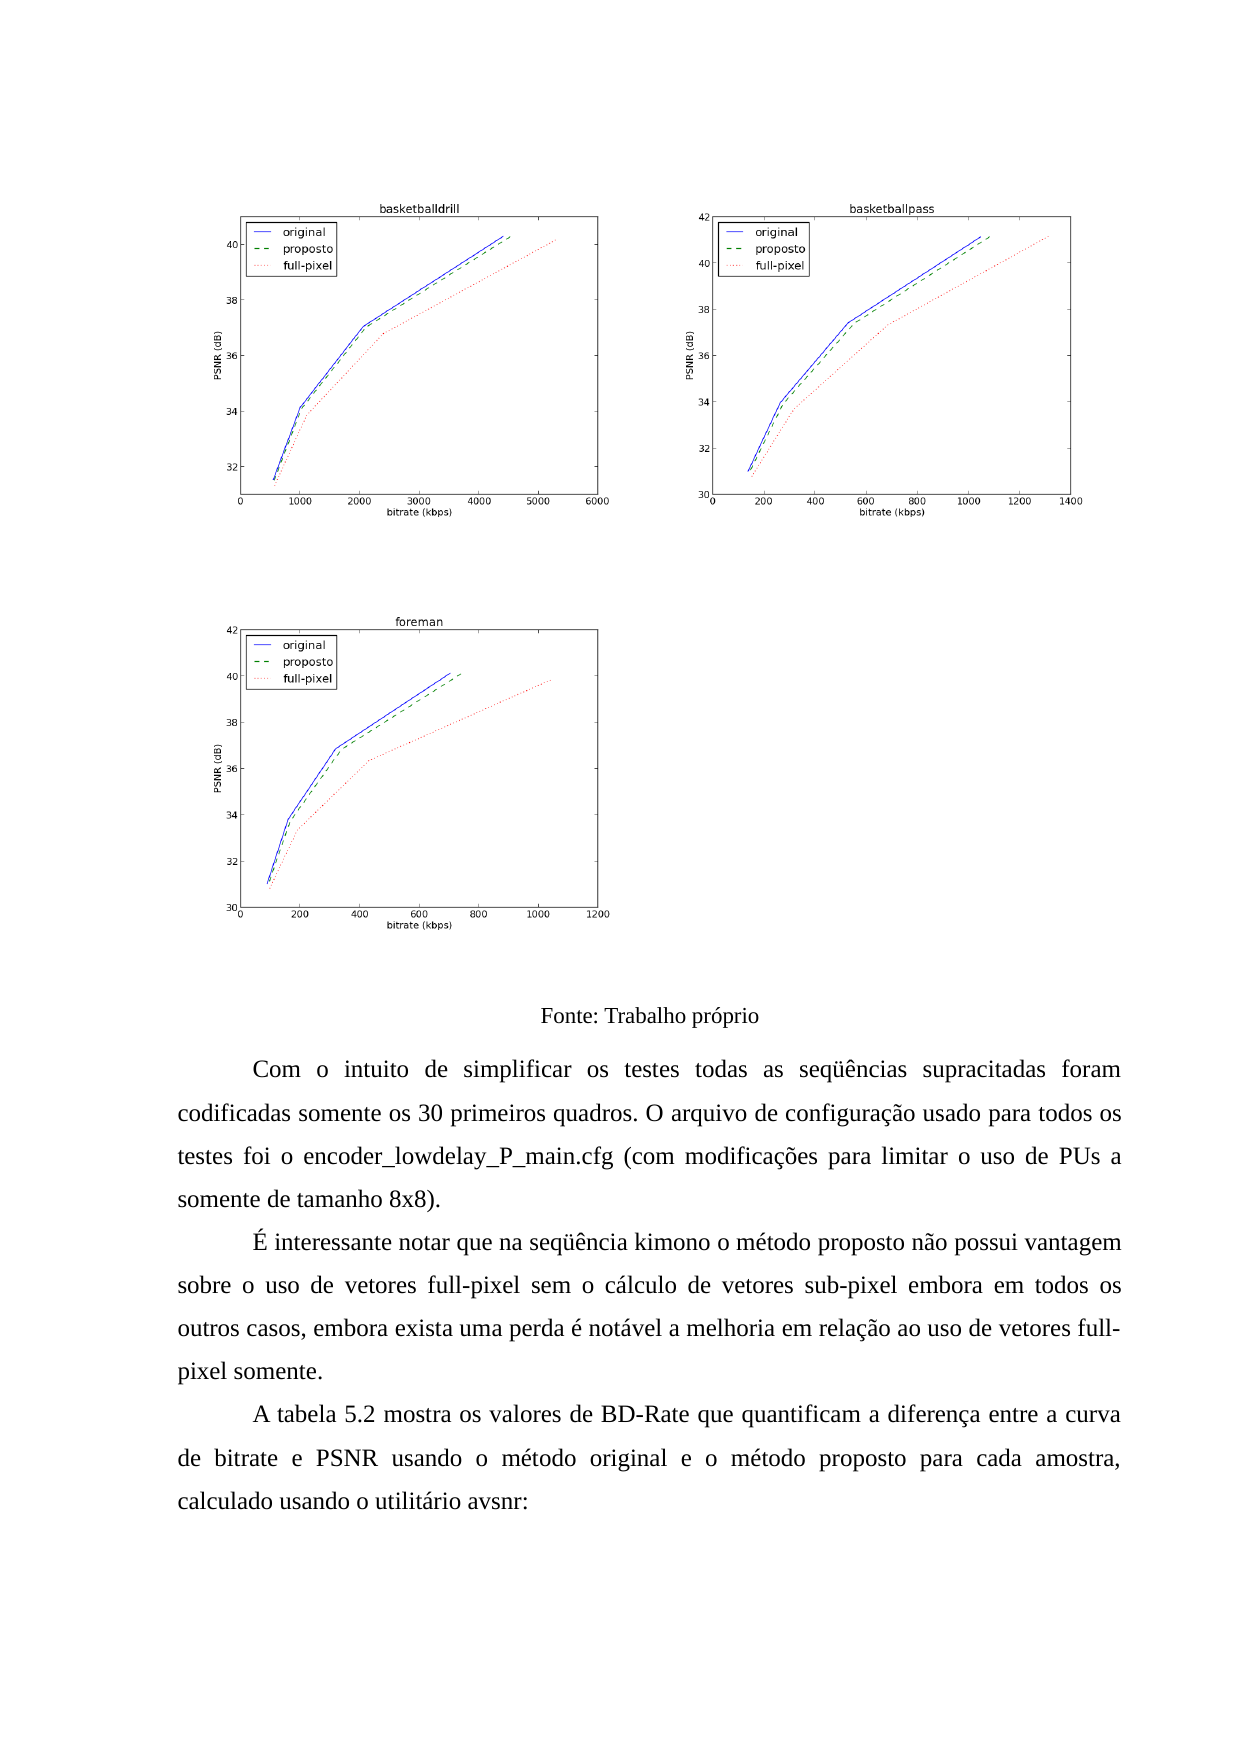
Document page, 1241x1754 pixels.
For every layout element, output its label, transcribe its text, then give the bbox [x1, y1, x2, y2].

table_cell [177, 177, 650, 528]
text É interessante notar que na seqüência kimono o método proposto não possui vantagem sobre o uso de vetores full-pixel sem o cálculo de vetores sub-pixel embora em todos os outros casos, embora exista uma perda é notável a melhoria em relação ao uso de vetores full-pixel somente. [177, 1227, 1122, 1385]
text Com o intuito de simplificar os testes todas as seqüências supracitadas foram codificadas somente os 30 primeiros quadros. O arquivo de configuração usado para todos os testes foi o encoder_lowdelay_P_main.cfg (com modificações para limitar o uso de PUs a somente de tamanho 8x8). [177, 1054, 1122, 1213]
table_cell [177, 590, 650, 1003]
picture [183, 182, 644, 529]
text A tabela 5.2 mostra os valores de BD-Rate que quantificam a diferença entre a curva de bitrate e PSNR usando o método original e o método proposto para cada amostra, calculado usando o utilitário avsnr: [177, 1399, 1122, 1514]
table_cell [650, 529, 1122, 590]
table_cell [650, 177, 1122, 528]
picture [655, 182, 1117, 529]
table_cell [650, 590, 1122, 1003]
picture [183, 595, 644, 942]
table_cell [177, 529, 650, 590]
text Fonte: Trabalho próprio [177, 1003, 1122, 1029]
